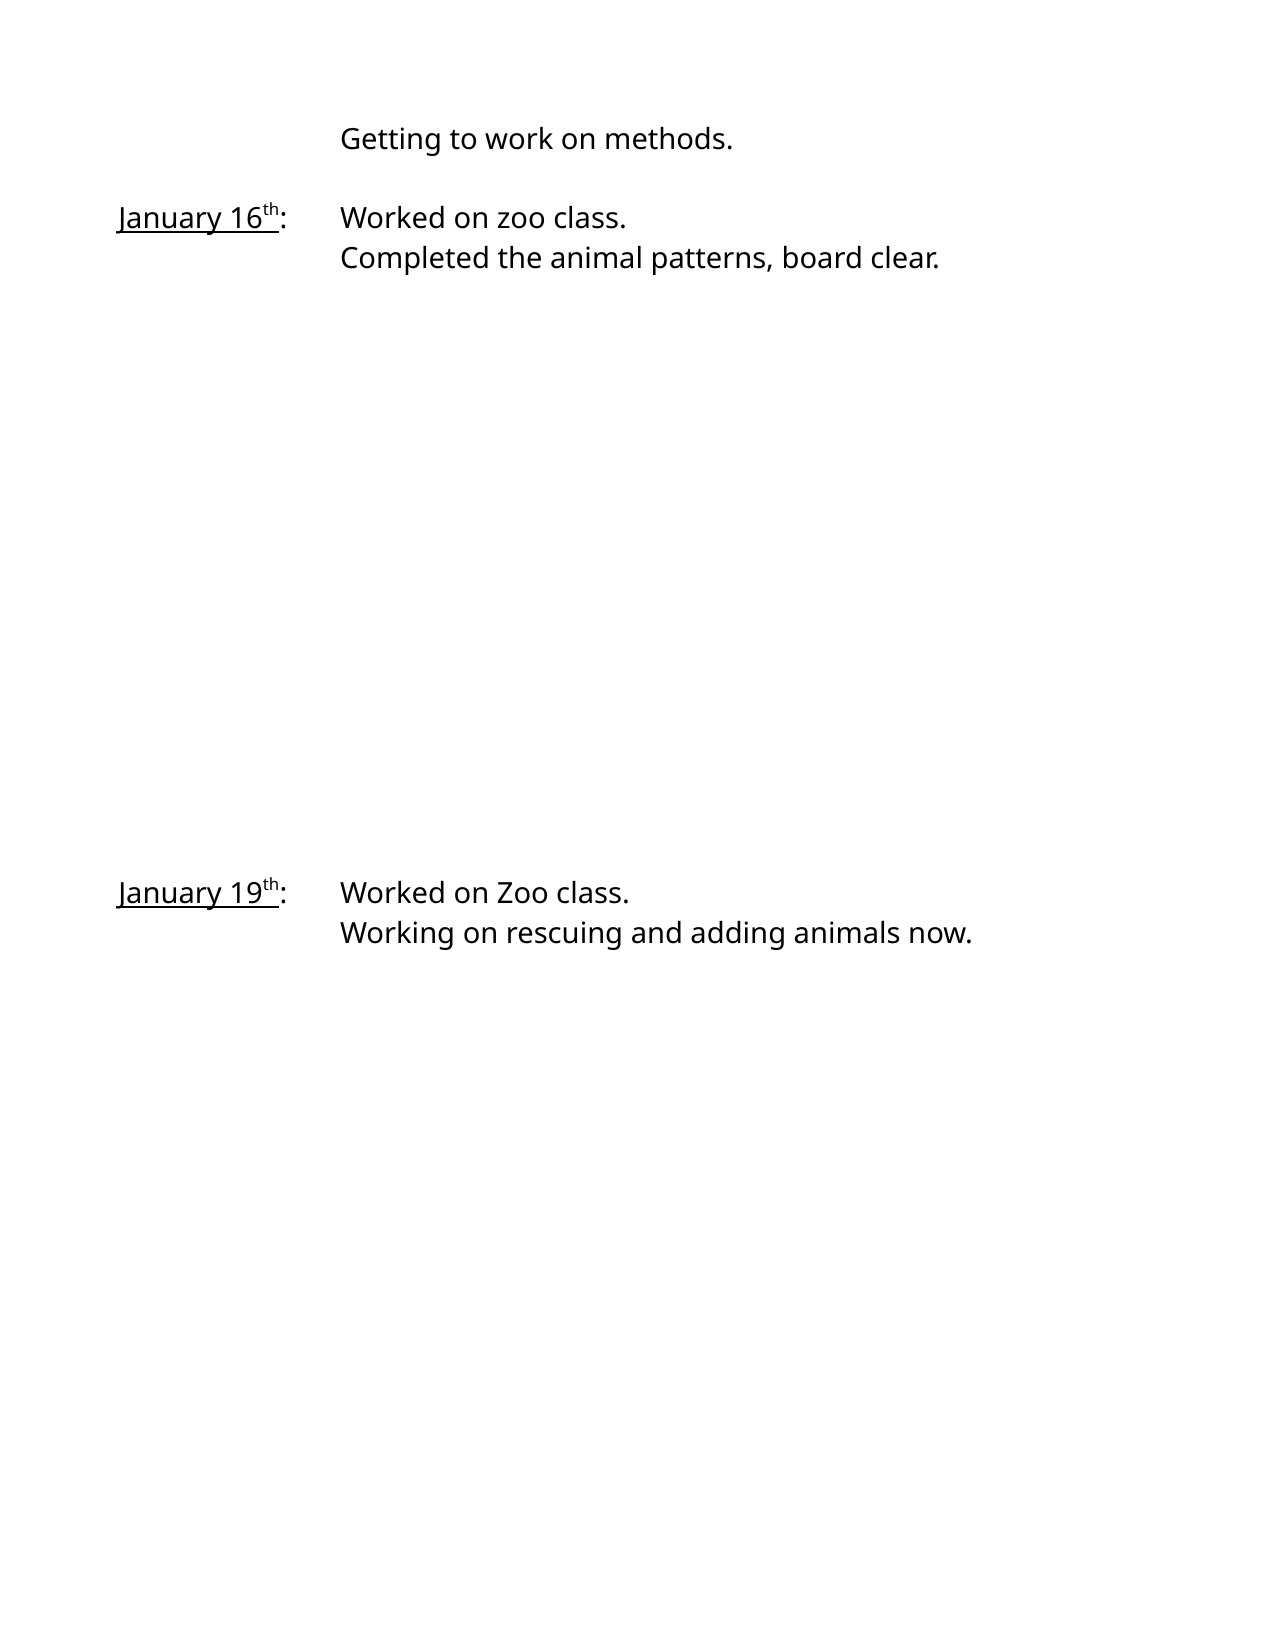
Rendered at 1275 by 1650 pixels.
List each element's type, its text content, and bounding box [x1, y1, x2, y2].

text Completed the animal patterns, board clear. [118, 237, 1157, 277]
text January 16th: Worked on zoo class. [118, 197, 1157, 237]
text Getting to work on methods. [118, 118, 1157, 158]
text January 19th: Worked on Zoo class. [118, 872, 1157, 912]
text Working on rescuing and adding animals now. [118, 912, 1157, 952]
